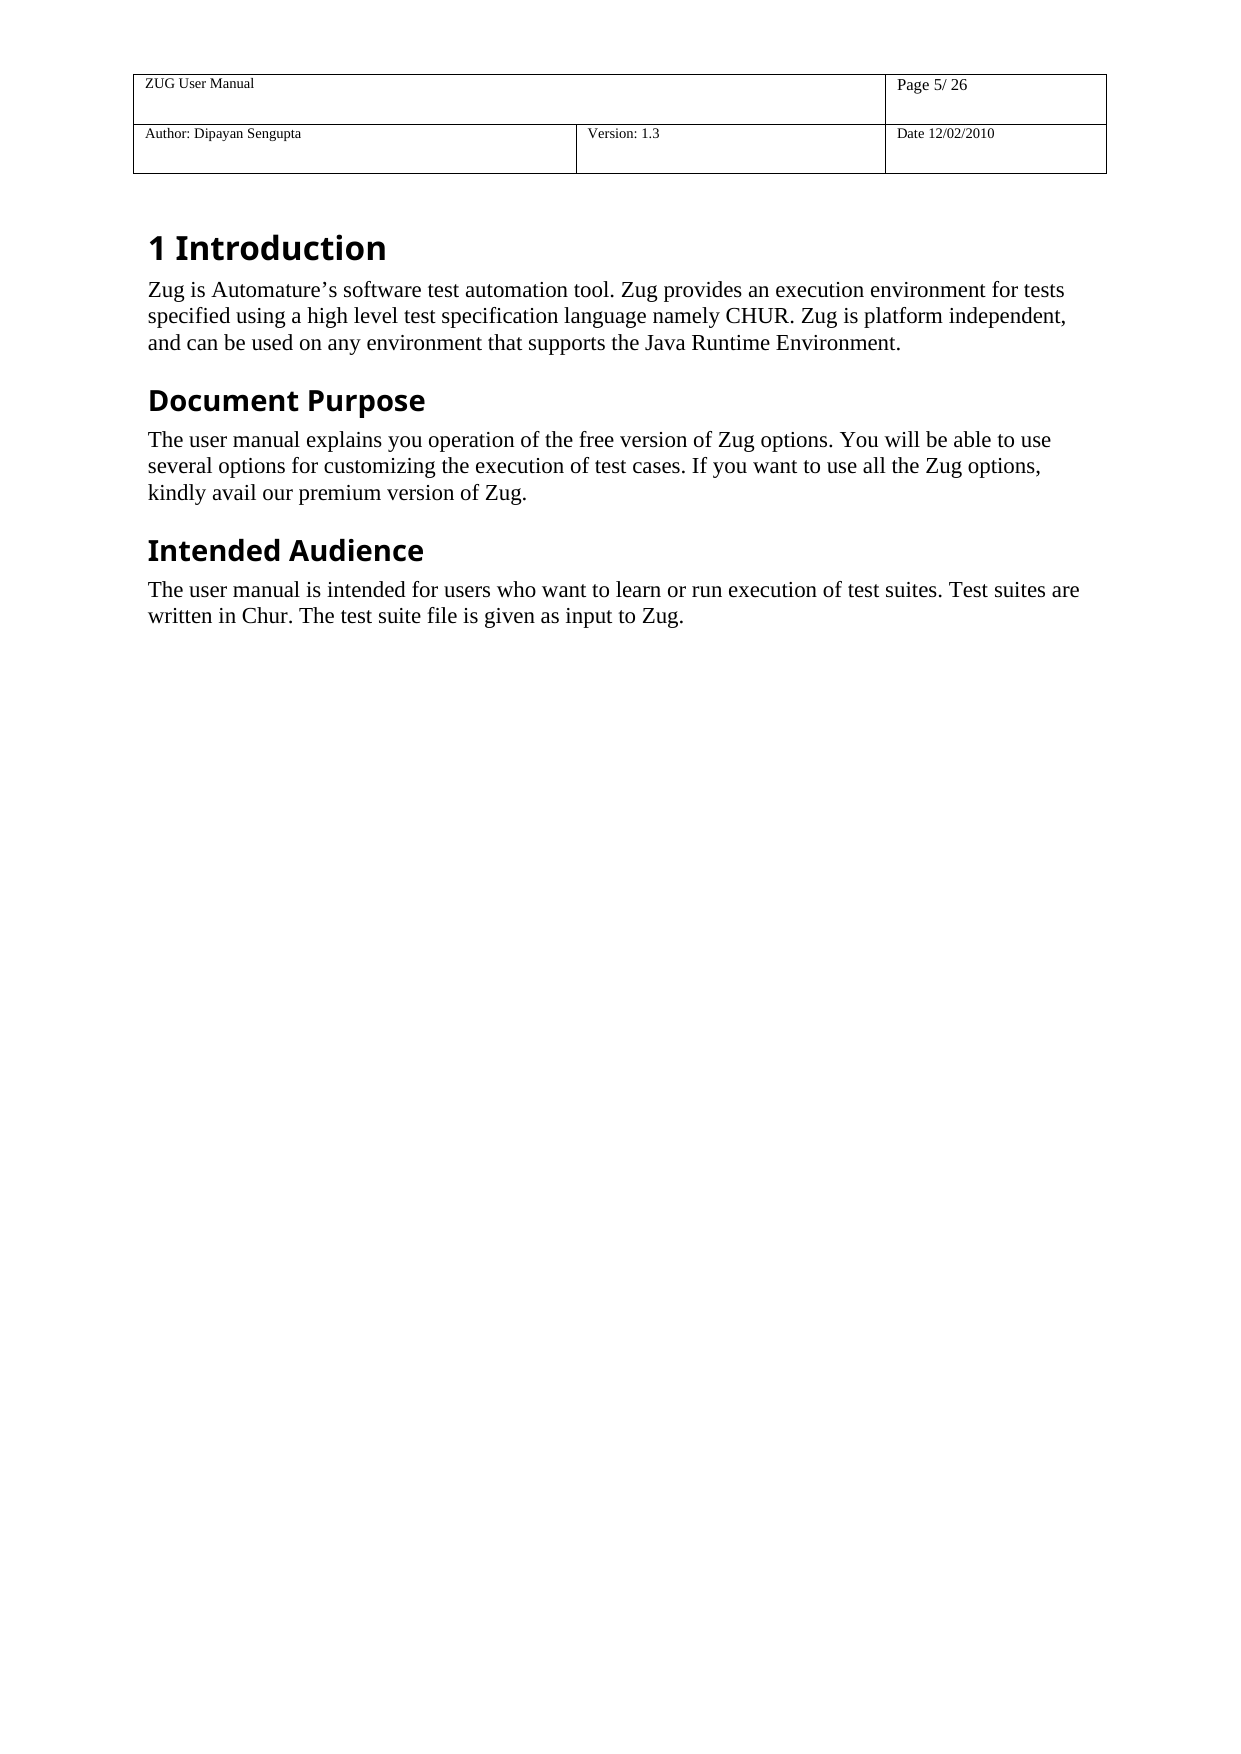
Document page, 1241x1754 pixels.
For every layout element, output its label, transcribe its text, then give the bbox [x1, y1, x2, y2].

text The user manual explains you operation of the free version of Zug options. You will be able to use several options for customizing the execution of test cases. If you want to use all the Zug options, kindly avail our premium version of Zug. [148, 426, 1092, 505]
text Zug is Automature’s software test automation tool. Zug provides an execution environment for tests specified using a high level test specification language namely CHUR. Zug is platform independent, and can be used on any environment that supports the Java Runtime Environment. [148, 276, 1092, 355]
subtitle Document Purpose [148, 380, 1092, 420]
subtitle Introduction [148, 224, 1092, 270]
text The user manual is intended for users who want to learn or run execution of test suites. Test suites are written in Chur. The test suite file is given as input to Zug. [148, 576, 1092, 629]
subtitle Intended Audience [148, 530, 1092, 570]
